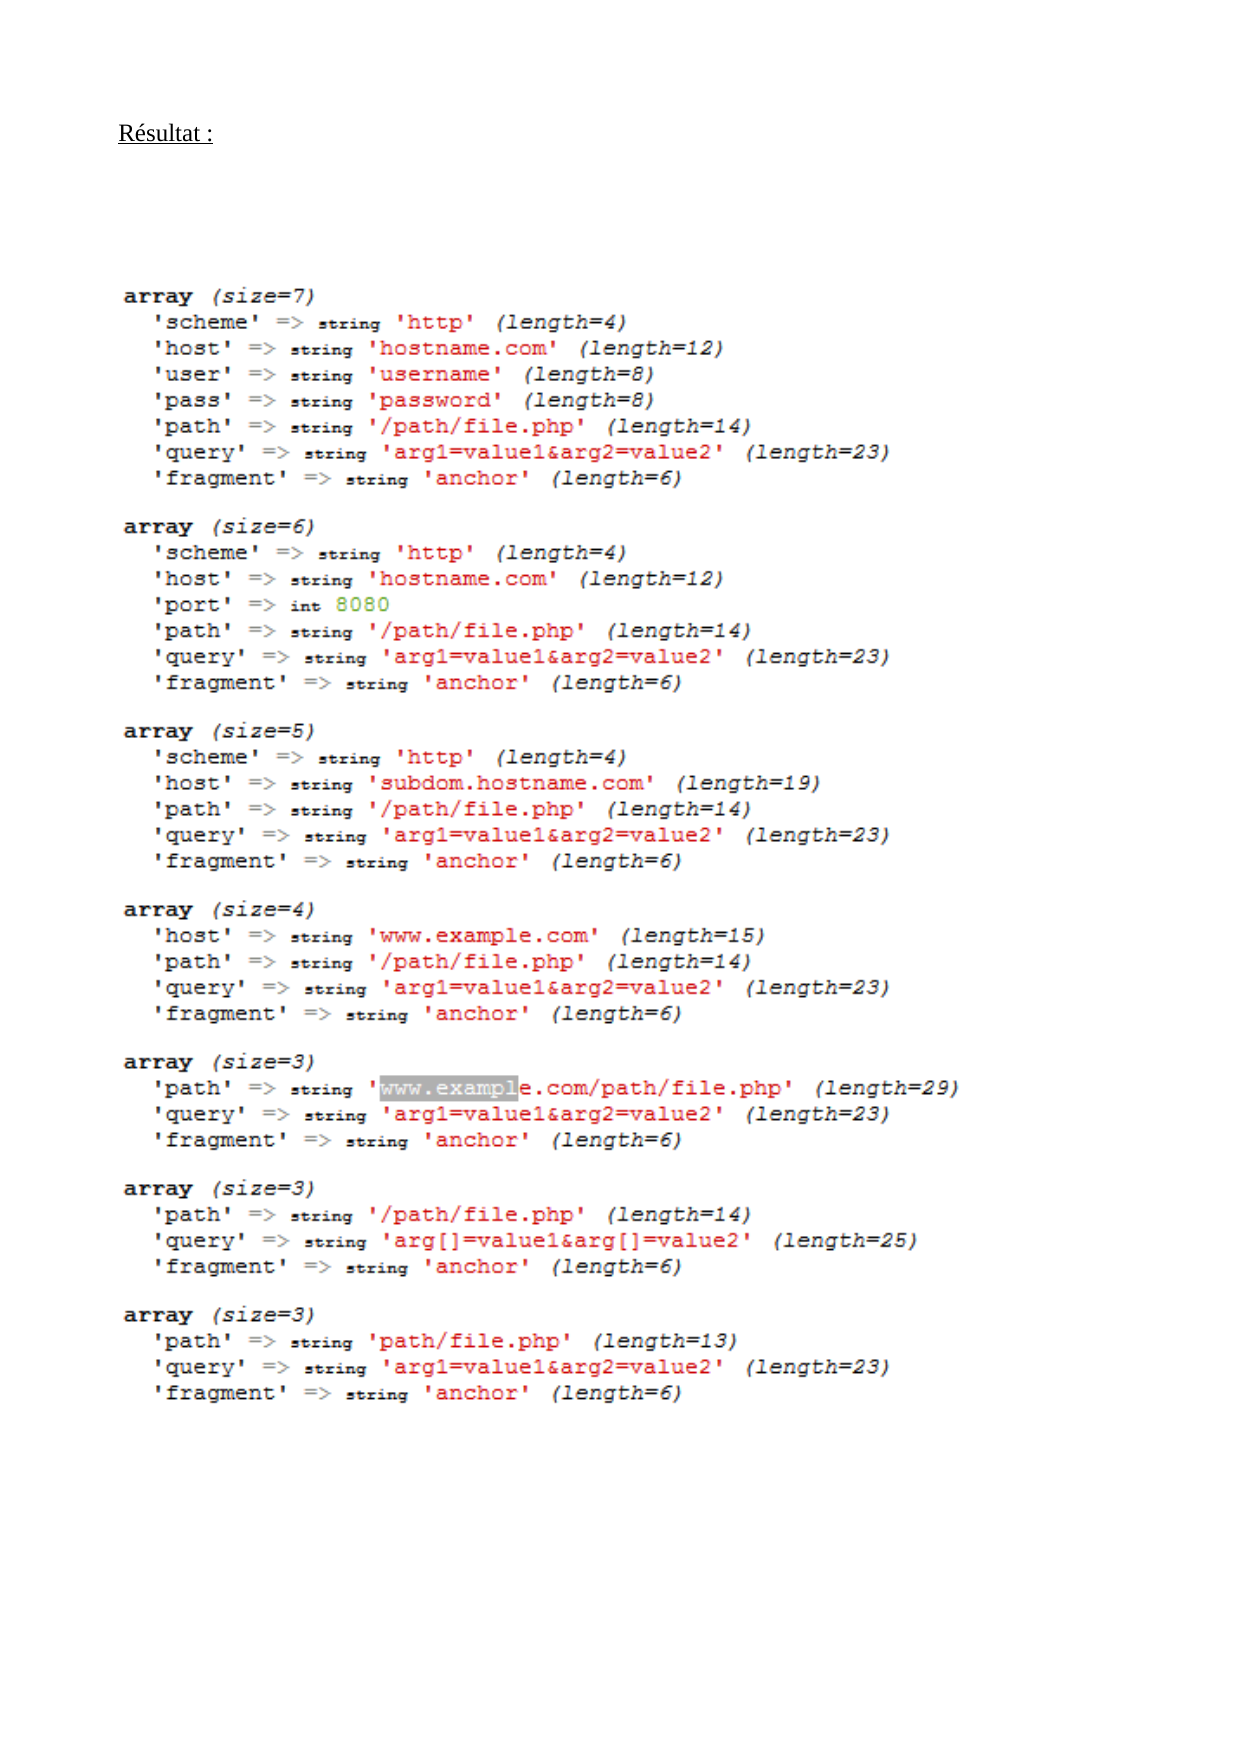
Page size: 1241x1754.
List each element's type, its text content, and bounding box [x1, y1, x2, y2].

picture [110, 277, 1092, 1424]
text Résultat : [118, 118, 1122, 147]
